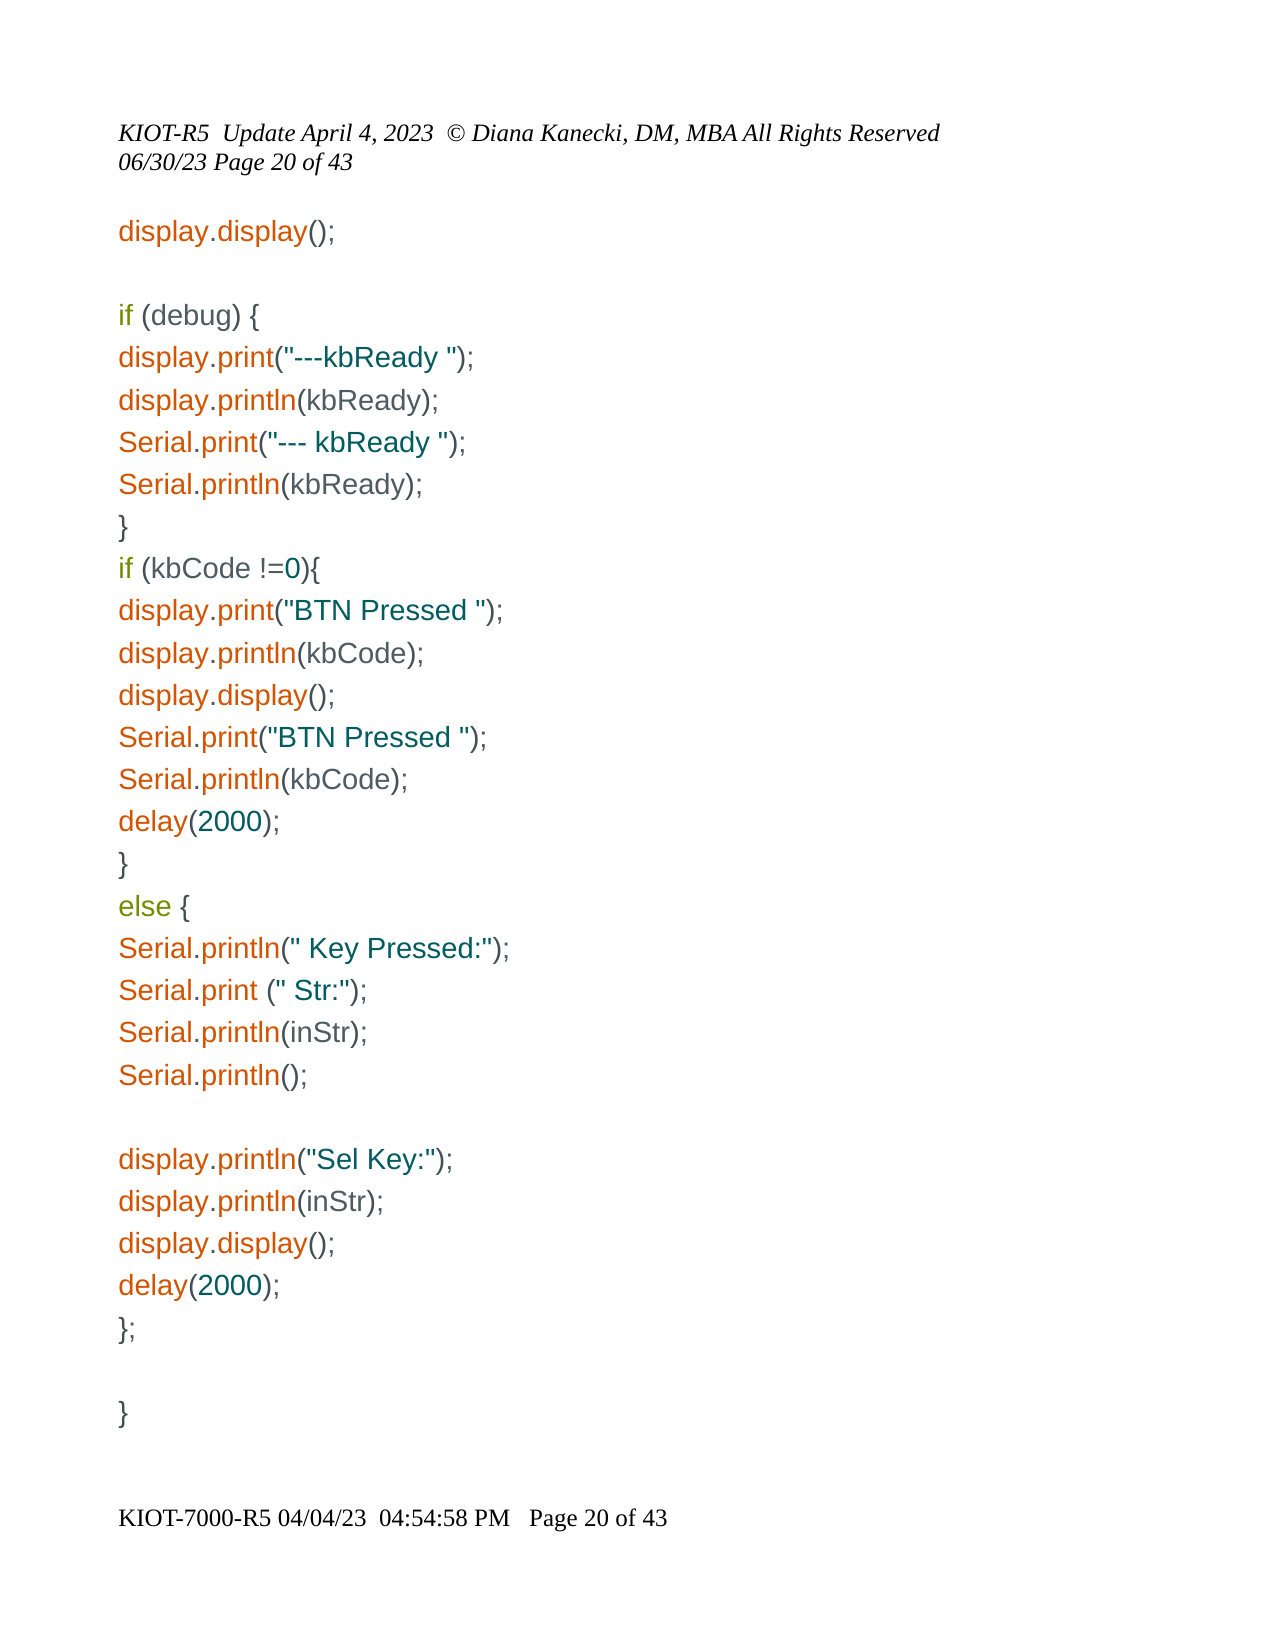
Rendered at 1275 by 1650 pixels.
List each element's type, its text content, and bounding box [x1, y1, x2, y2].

text } [118, 1386, 1157, 1428]
text Serial.println(); [118, 1049, 1157, 1091]
text Serial.print (" Str:"); [118, 964, 1157, 1007]
text display.display(); [118, 1218, 1157, 1260]
text } [118, 500, 1157, 543]
text Serial.print("BTN Pressed "); [118, 711, 1157, 753]
text Serial.print("--- kbReady "); [118, 416, 1157, 458]
text Serial.println(" Key Pressed:"); [118, 922, 1157, 964]
text delay(2000); [118, 1260, 1157, 1302]
text display.print("---kbReady "); [118, 332, 1157, 374]
text else { [118, 880, 1157, 922]
text display.println(kbReady); [118, 374, 1157, 416]
text display.println("Sel Key:"); [118, 1133, 1157, 1175]
text Serial.println(kbCode); [118, 753, 1157, 796]
text display.print("BTN Pressed "); [118, 585, 1157, 627]
text if (debug) { [118, 289, 1157, 332]
text display.display(); [118, 669, 1157, 711]
text Serial.println(inStr); [118, 1007, 1157, 1049]
text Serial.println(kbReady); [118, 458, 1157, 500]
text }; [118, 1302, 1157, 1344]
text display.println(inStr); [118, 1175, 1157, 1218]
text if (kbCode !=0){ [118, 543, 1157, 585]
text display.println(kbCode); [118, 627, 1157, 669]
text display.display(); [118, 205, 1157, 247]
text delay(2000); [118, 796, 1157, 838]
text } [118, 838, 1157, 880]
